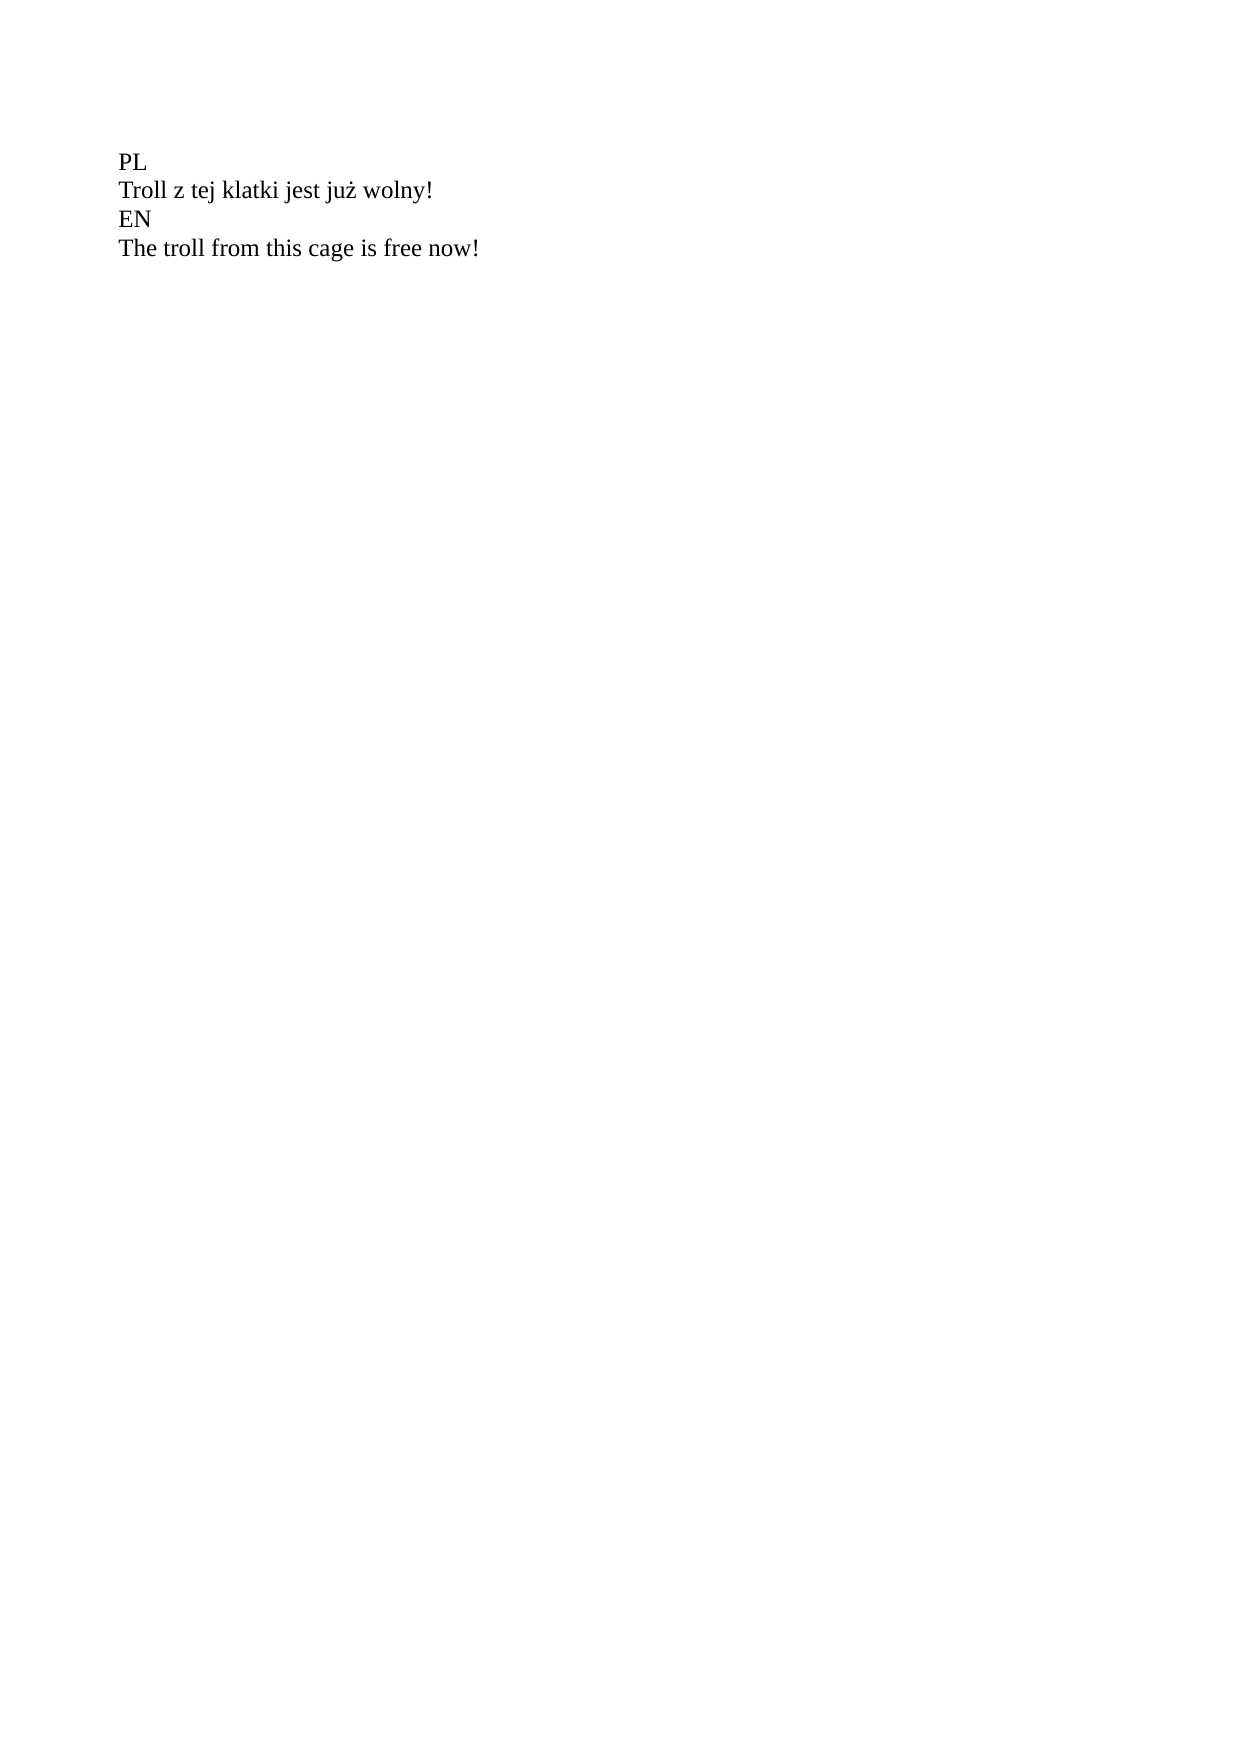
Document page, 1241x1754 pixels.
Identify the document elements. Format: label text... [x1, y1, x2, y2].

text PL [118, 147, 1122, 176]
text The troll from this cage is free now! [118, 233, 1122, 262]
text EN [118, 204, 1122, 233]
text Troll z tej klatki jest już wolny! [118, 176, 1122, 204]
